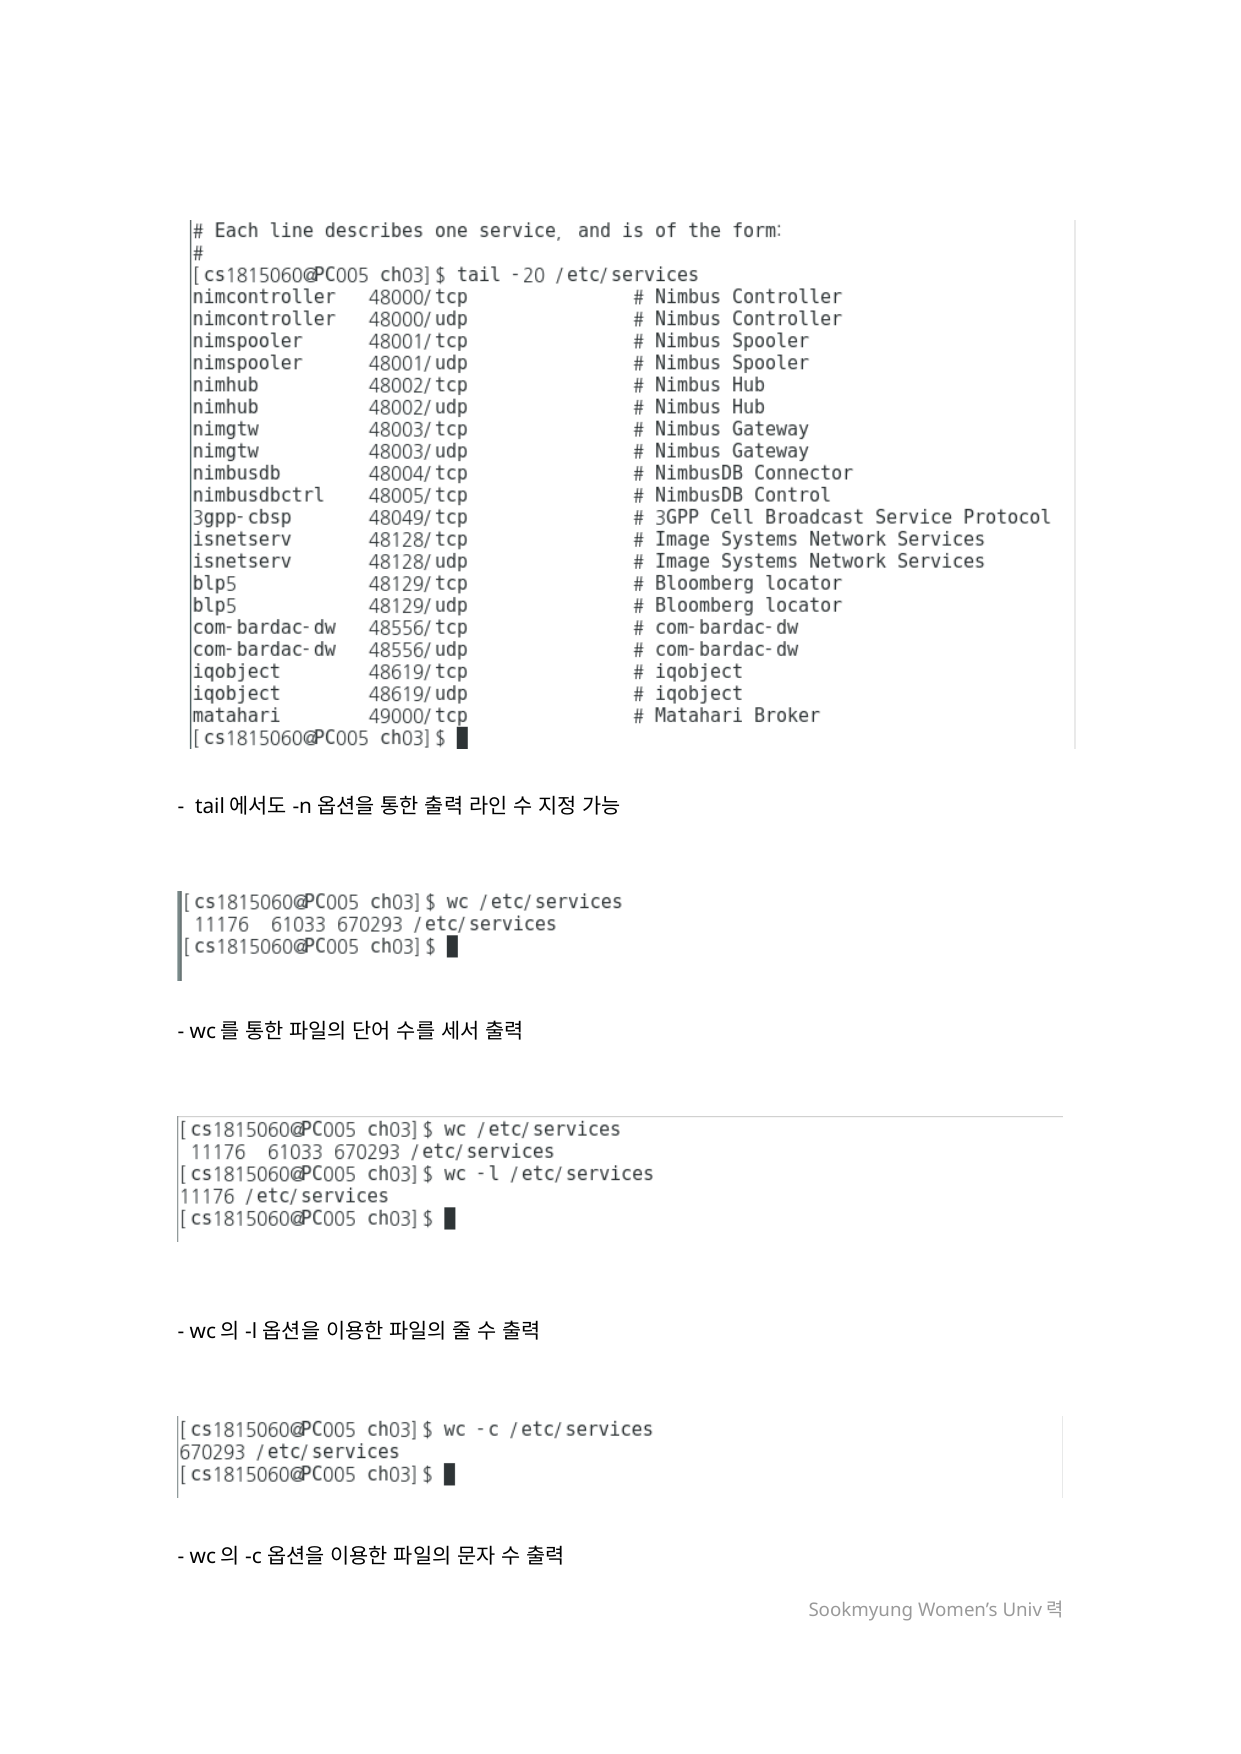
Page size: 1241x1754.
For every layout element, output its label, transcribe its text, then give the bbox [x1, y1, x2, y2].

text - wc를 통한 파일의 단어 수를 세서 출력 [177, 981, 1063, 1042]
picture [177, 1116, 1063, 1242]
picture [189, 220, 1076, 749]
picture [177, 1416, 1063, 1498]
picture [177, 891, 1063, 981]
text - wc의 -l 옵션을 이용한 파일의 줄 수 출력 [177, 1304, 1063, 1342]
text - tail에서도 -n 옵션을 통한 출력 라인 수 지정 가능 [177, 217, 1063, 817]
text - wc의 -c 옵션을 이용한 파일의 문자 수 출력 [177, 1498, 1063, 1567]
